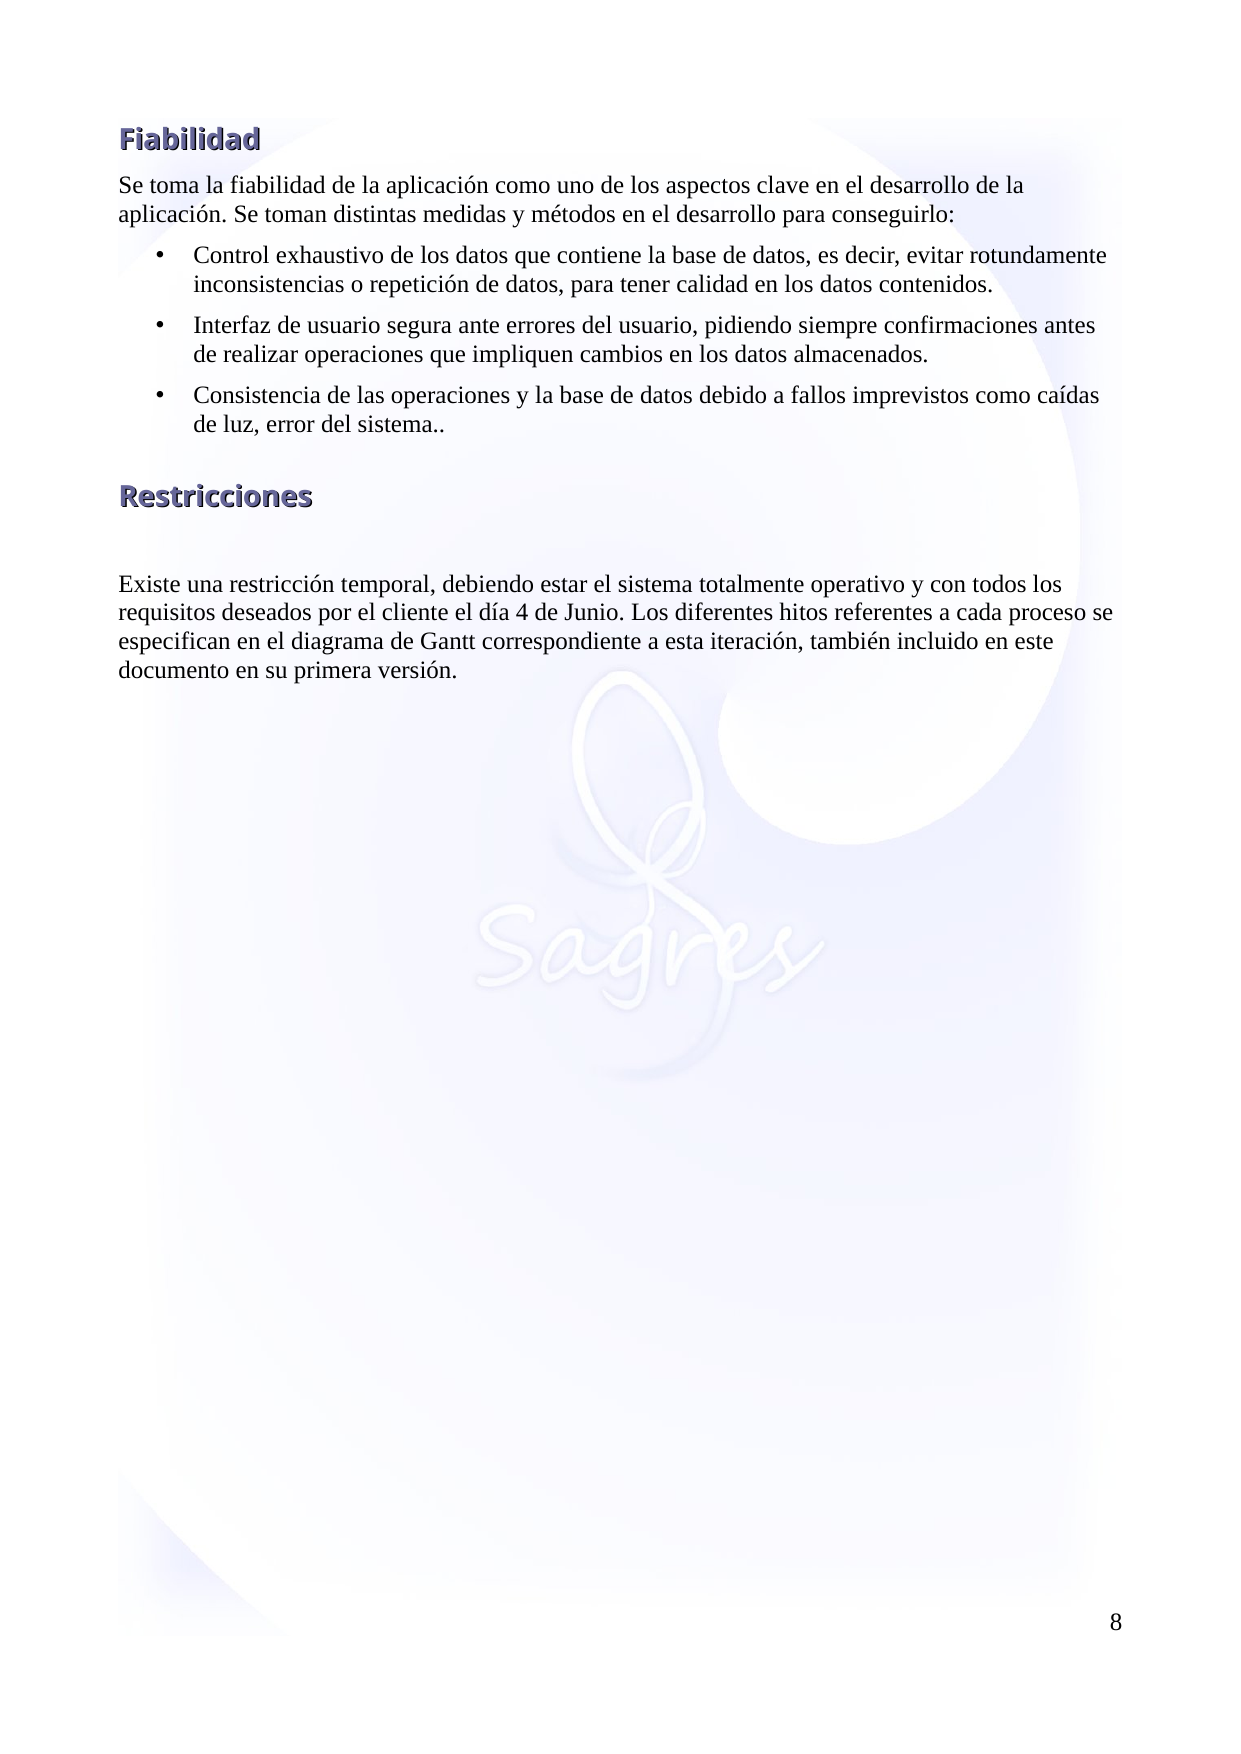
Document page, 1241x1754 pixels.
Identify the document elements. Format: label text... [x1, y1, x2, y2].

picture [118, 228, 1122, 475]
list Control exhaustivo de los datos que contiene la base de datos, es decir, evitar rotundamente inconsistencias o repetición de datos, para tener calidad en los datos contenidos. [156, 240, 1122, 298]
subtitle Restricciones [118, 475, 1122, 515]
list Consistencia de las operaciones y la base de datos debido a fallos imprevistos como caídas de luz, error del sistema.. [156, 380, 1122, 438]
picture [118, 158, 1122, 170]
text Existe una restricción temporal, debiendo estar el sistema totalmente operativo y con todos los requisitos deseados por el cliente el día 4 de Junio. Los diferentes hitos referentes a cada proceso se especifican en el diagrama de Gantt correspondiente a esta iteración, también incluido en este documento en su primera versión. [118, 569, 1122, 684]
subtitle Fiabilidad [118, 118, 1122, 158]
picture [118, 684, 1122, 1636]
text Se toma la fiabilidad de la aplicación como uno de los aspectos clave en el desarrollo de la aplicación. Se toman distintas medidas y métodos en el desarrollo para conseguirlo: [118, 170, 1122, 228]
picture [118, 515, 1122, 569]
list Interfaz de usuario segura ante errores del usuario, pidiendo siempre confirmaciones antes de realizar operaciones que impliquen cambios en los datos almacenados. [156, 310, 1122, 368]
